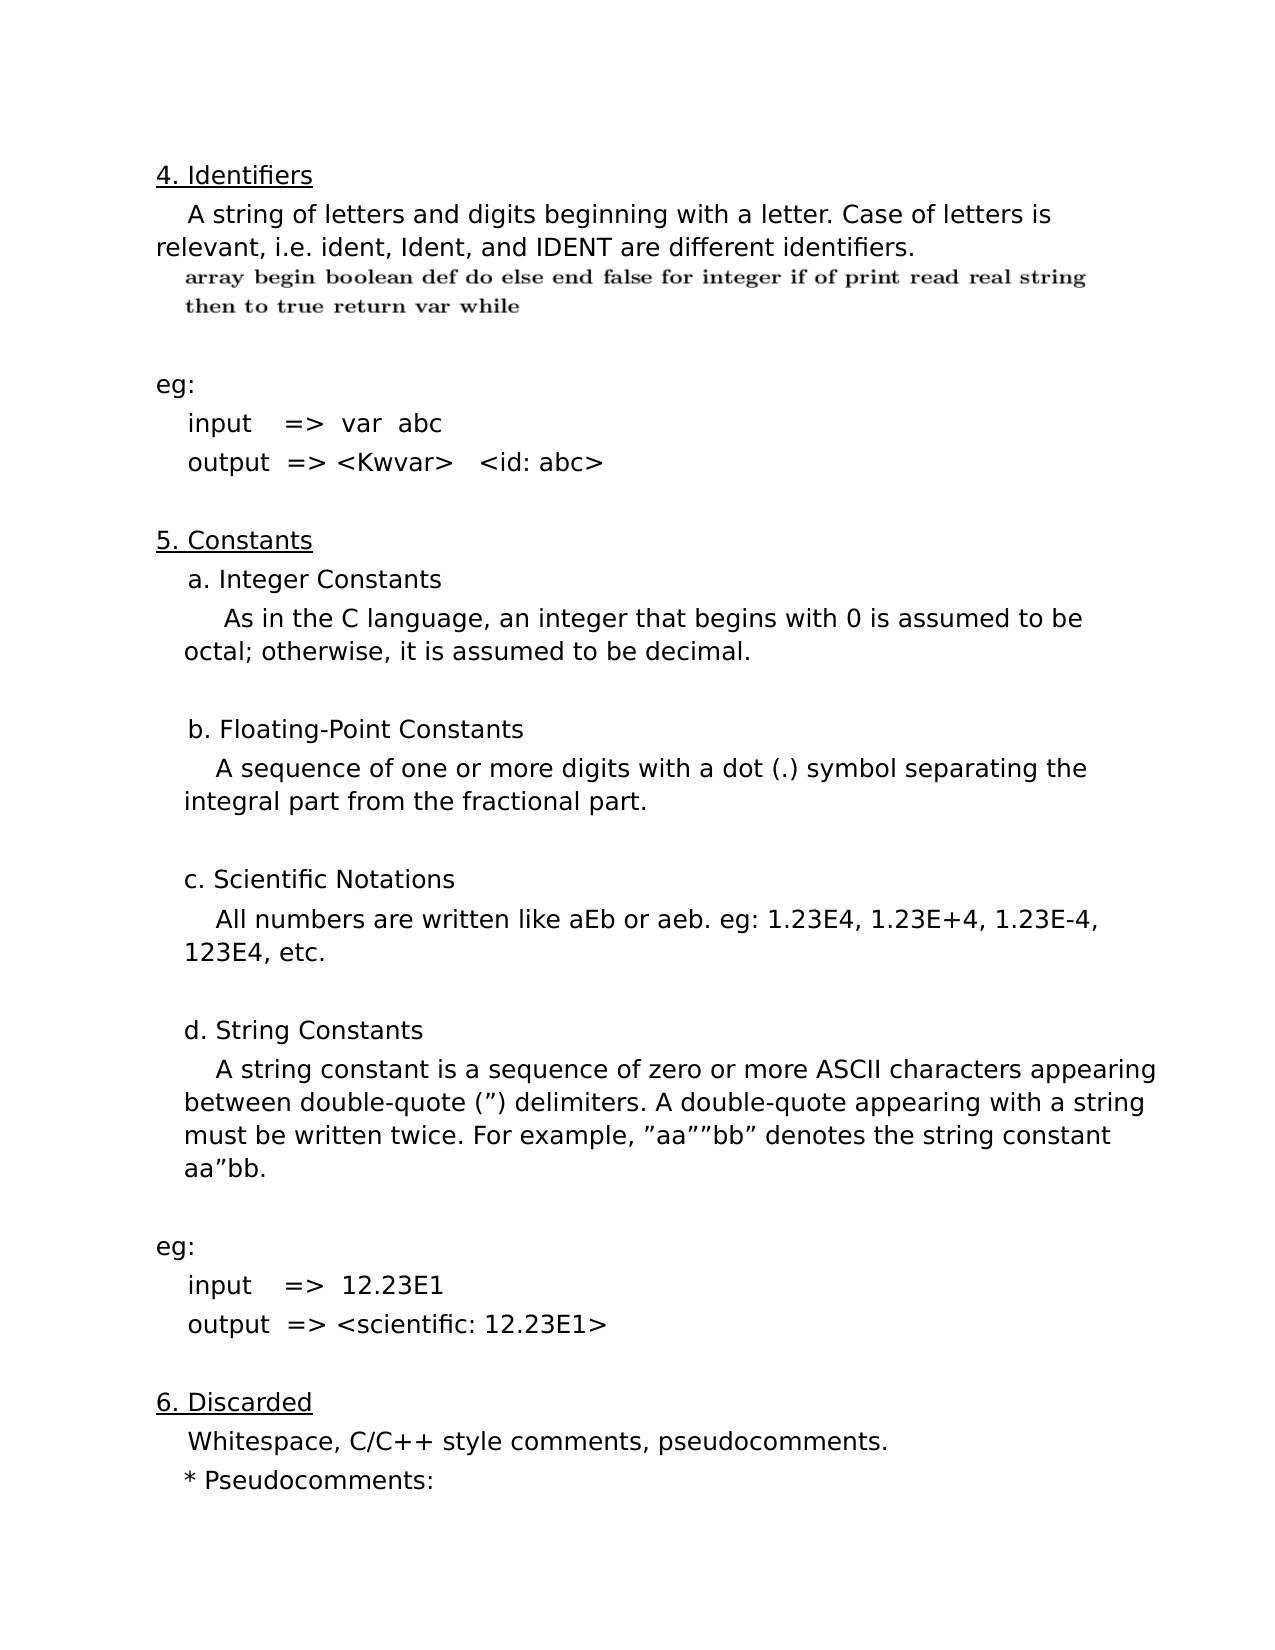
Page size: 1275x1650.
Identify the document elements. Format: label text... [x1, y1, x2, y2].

text eg: [156, 1228, 1157, 1261]
text All numbers are written like aEb or aeb. eg: 1.23E4, 1.23E+4, 1.23E-4, 123E4, etc. [184, 901, 1157, 967]
text A string constant is a sequence of zero or more ASCII characters appearing between double-quote (”) delimiters. A double-quote appearing with a string must be written twice. For example, ”aa””bb” denotes the string constant aa”bb. [184, 1051, 1157, 1183]
text A string of letters and digits beginning with a letter. Case of letters is relevant, i.e. ident, Ident, and IDENT are different identifiers. [156, 196, 1157, 262]
text d. String Constants [184, 1012, 1157, 1045]
text 4. Identifiers [156, 157, 1157, 190]
text c. Scientific Notations [184, 862, 1157, 895]
text A sequence of one or more digits with a dot (.) symbol separating the integral part from the fractional part. [184, 751, 1157, 817]
text output => <scientific: 12.23E1> [156, 1306, 1157, 1339]
text input => 12.23E1 [156, 1267, 1157, 1300]
text * Pseudocomments: [184, 1463, 1157, 1496]
picture [173, 262, 1102, 331]
text b. Floating-Point Constants [156, 712, 1157, 745]
text As in the C language, an integer that begins with 0 is assumed to be octal; otherwise, it is assumed to be decimal. [184, 601, 1157, 667]
text eg: [156, 366, 1157, 399]
text 5. Constants [156, 522, 1157, 555]
text 6. Discarded [156, 1384, 1157, 1418]
text input => var abc [156, 405, 1157, 438]
text a. Integer Constants [156, 561, 1157, 594]
text output => <Kwvar> <id: abc> [156, 444, 1157, 477]
text Whitespace, C/C++ style comments, pseudocomments. [156, 1424, 1157, 1457]
